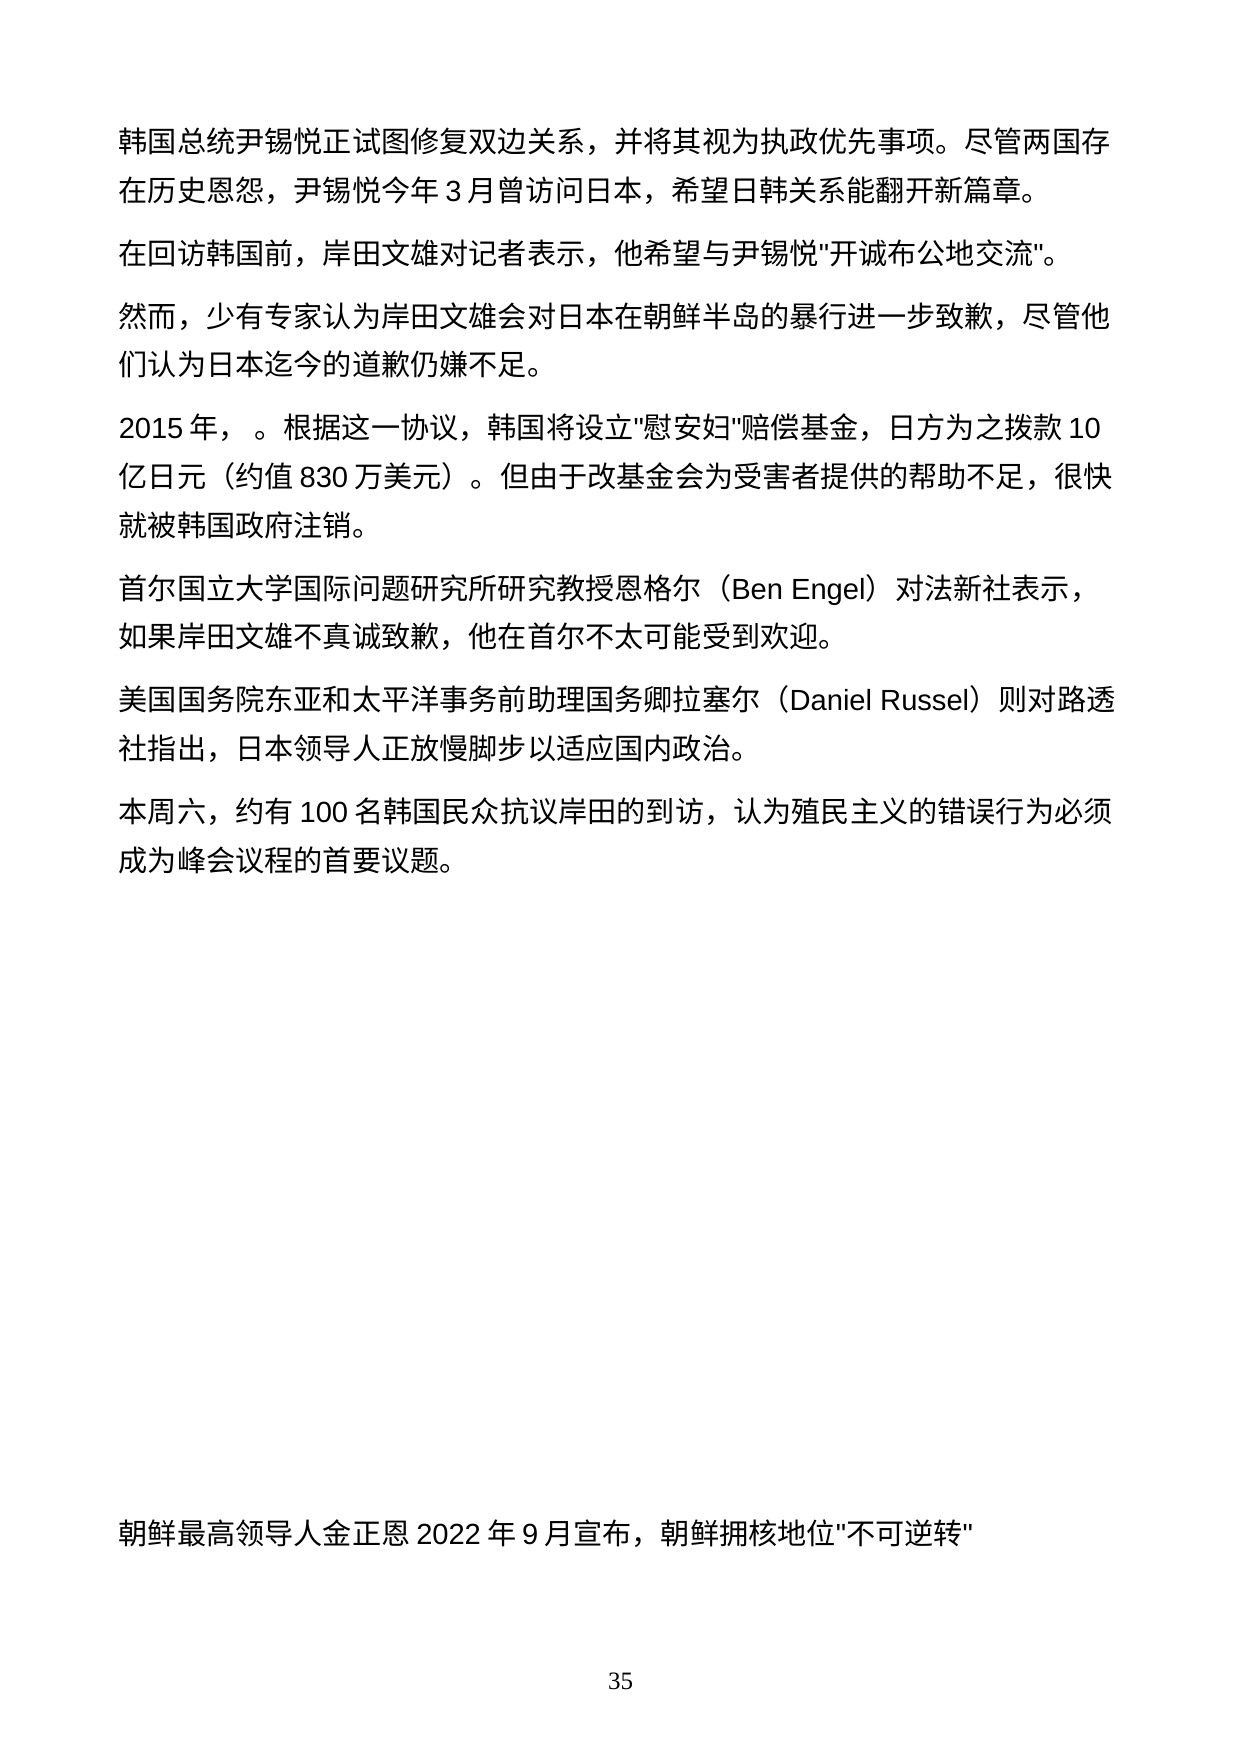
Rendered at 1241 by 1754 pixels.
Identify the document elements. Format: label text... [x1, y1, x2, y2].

text 首尔国立大学国际问题研究所研究教授恩格尔（Ben Engel）对法新社表示，如果岸田文雄不真诚致歉，他在首尔不太可能受到欢迎。 [118, 565, 1122, 656]
text 在回访韩国前，岸田文雄对记者表示，他希望与尹锡悦"开诚布公地交流"。 [118, 230, 1122, 272]
text 韩国总统尹锡悦正试图修复双边关系，并将其视为执政优先事项。尽管两国存在历史恩怨，尹锡悦今年3月曾访问日本，希望日韩关系能翻开新篇章。 [118, 118, 1122, 209]
text 美国国务院东亚和太平洋事务前助理国务卿拉塞尔（Daniel Russel）则对路透社指出，日本领导人正放慢脚步以适应国内政治。 [118, 677, 1122, 768]
text 然而，少有专家认为岸田文雄会对日本在朝鲜半岛的暴行进一步致歉，尽管他们认为日本迄今的道歉仍嫌不足。 [118, 293, 1122, 384]
text 2015年， 。根据这一协议，韩国将设立"慰安妇"赔偿基金，日方为之拨款10亿日元（约值830万美元）。但由于改基金会为受害者提供的帮助不足，很快就被韩国政府注销。 [118, 405, 1122, 544]
text 本周六，约有100名韩国民众抗议岸田的到访，认为殖民主义的错误行为必须成为峰会议程的首要议题。 [118, 788, 1122, 879]
text 朝鲜最高领导人金正恩2022年9月宣布，朝鲜拥核地位"不可逆转" [118, 1510, 1122, 1553]
